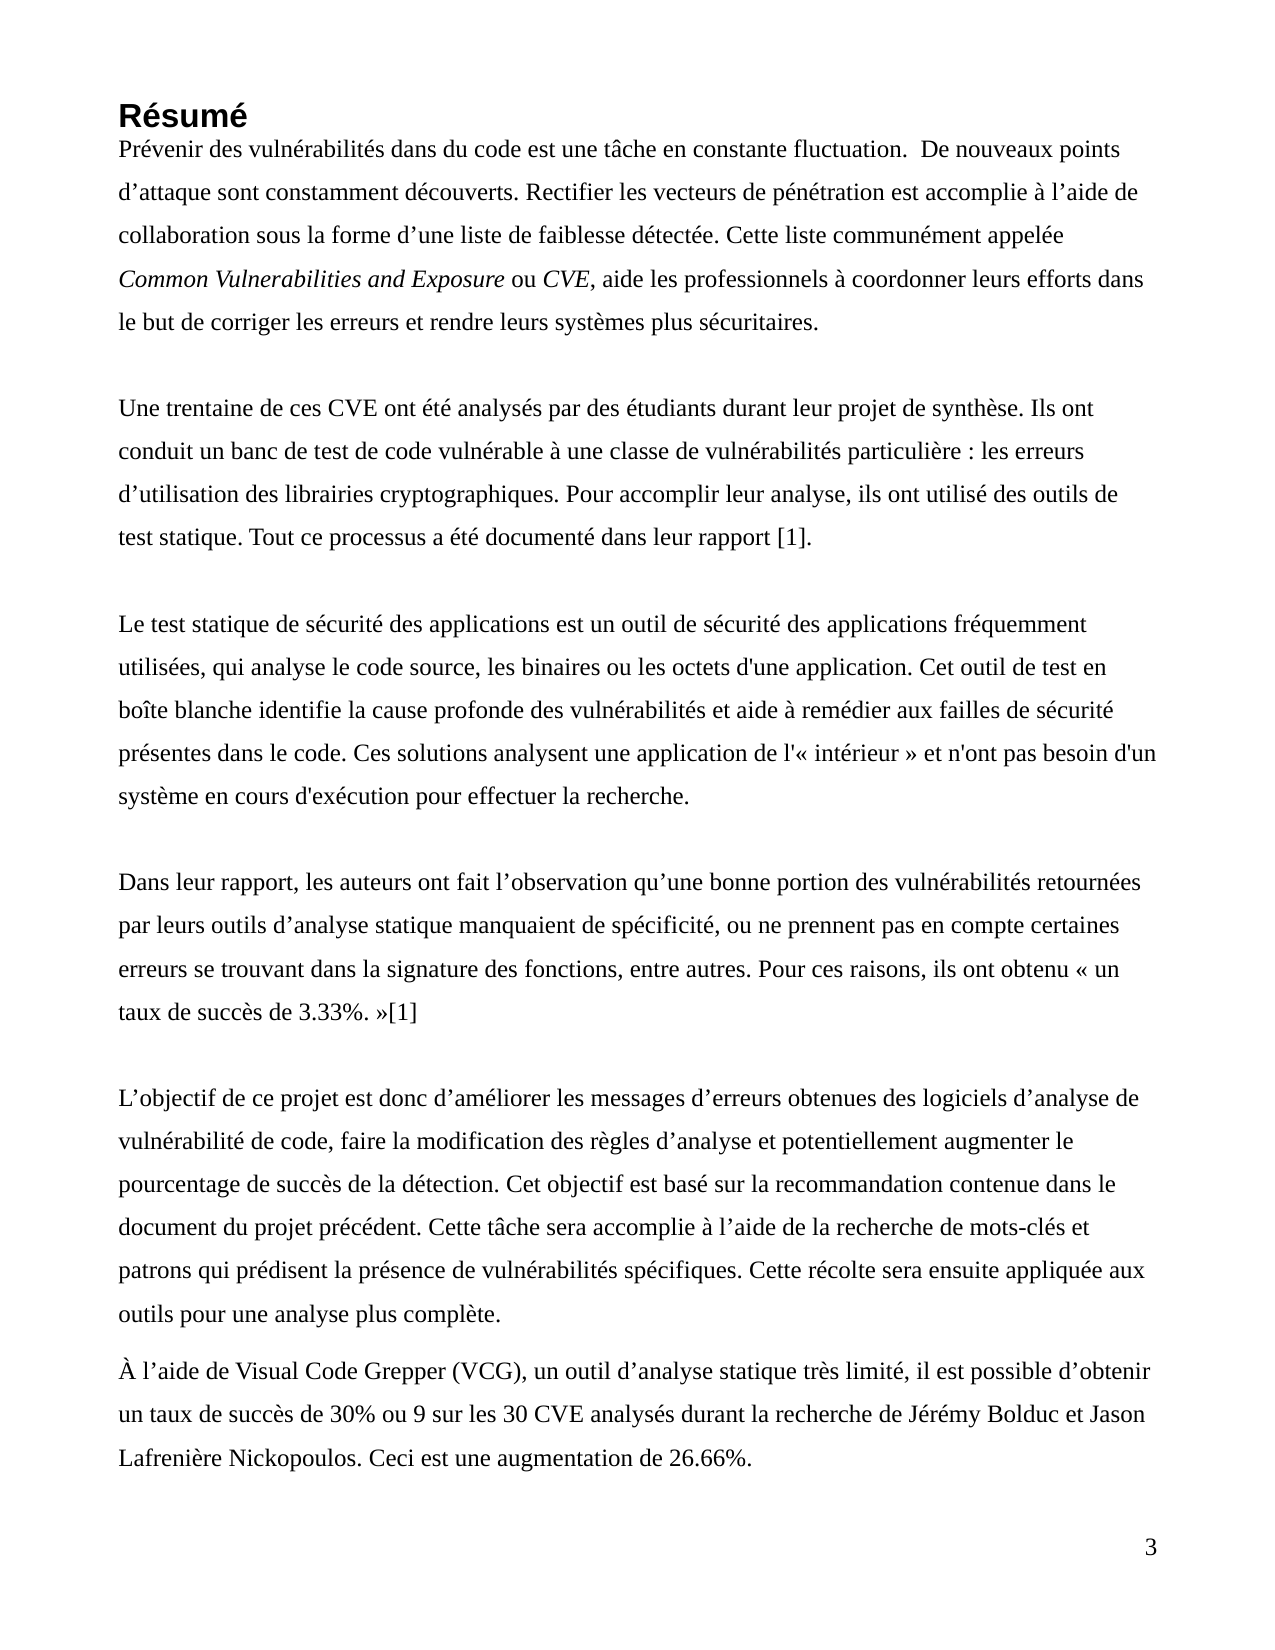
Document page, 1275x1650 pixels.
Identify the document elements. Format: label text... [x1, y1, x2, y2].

subtitle Résumé [118, 96, 1157, 134]
text Une trentaine de ces CVE ont été analysés par des étudiants durant leur projet de synthèse. Ils ont conduit un banc de test de code vulnérable à une classe de vulnérabilités particulière : les erreurs d’utilisation des librairies cryptographiques. Pour accomplir leur analyse, ils ont utilisé des outils de test statique. Tout ce processus a été documenté dans leur rapport [1]. [118, 393, 1157, 551]
text L’objectif de ce projet est donc d’améliorer les messages d’erreurs obtenues des logiciels d’analyse de vulnérabilité de code, faire la modification des règles d’analyse et potentiellement augmenter le pourcentage de succès de la détection. Cet objectif est basé sur la recommandation contenue dans le document du projet précédent. Cette tâche sera accomplie à l’aide de la recherche de mots-clés et patrons qui prédisent la présence de vulnérabilités spécifiques. Cette récolte sera ensuite appliquée aux outils pour une analyse plus complète. [118, 1083, 1157, 1327]
text À l’aide de Visual Code Grepper (VCG), un outil d’analyse statique très limité, il est possible d’obtenir un taux de succès de 30% ou 9 sur les 30 CVE analysés durant la recherche de Jérémy Bolduc et Jason Lafrenière Nickopoulos. Ceci est une augmentation de 26.66%. [118, 1356, 1157, 1471]
text Le test statique de sécurité des applications est un outil de sécurité des applications fréquemment utilisées, qui analyse le code source, les binaires ou les octets d'une application. Cet outil de test en boîte blanche identifie la cause profonde des vulnérabilités et aide à remédier aux failles de sécurité présentes dans le code. Ces solutions analysent une application de l'« intérieur » et n'ont pas besoin d'un système en cours d'exécution pour effectuer la recherche. [118, 609, 1157, 810]
text Dans leur rapport, les auteurs ont fait l’observation qu’une bonne portion des vulnérabilités retournées par leurs outils d’analyse statique manquaient de spécificité, ou ne prennent pas en compte certaines erreurs se trouvant dans la signature des fonctions, entre autres. Pour ces raisons, ils ont obtenu « un taux de succès de 3.33%. »[1] [118, 867, 1157, 1026]
text Prévenir des vulnérabilités dans du code est une tâche en constante fluctuation. De nouveaux points d’attaque sont constamment découverts. Rectifier les vecteurs de pénétration est accomplie à l’aide de collaboration sous la forme d’une liste de faiblesse détectée. Cette liste communément appelée Common Vulnerabilities and Exposure ou CVE, aide les professionnels à coordonner leurs efforts dans le but de corriger les erreurs et rendre leurs systèmes plus sécuritaires. [118, 134, 1157, 336]
